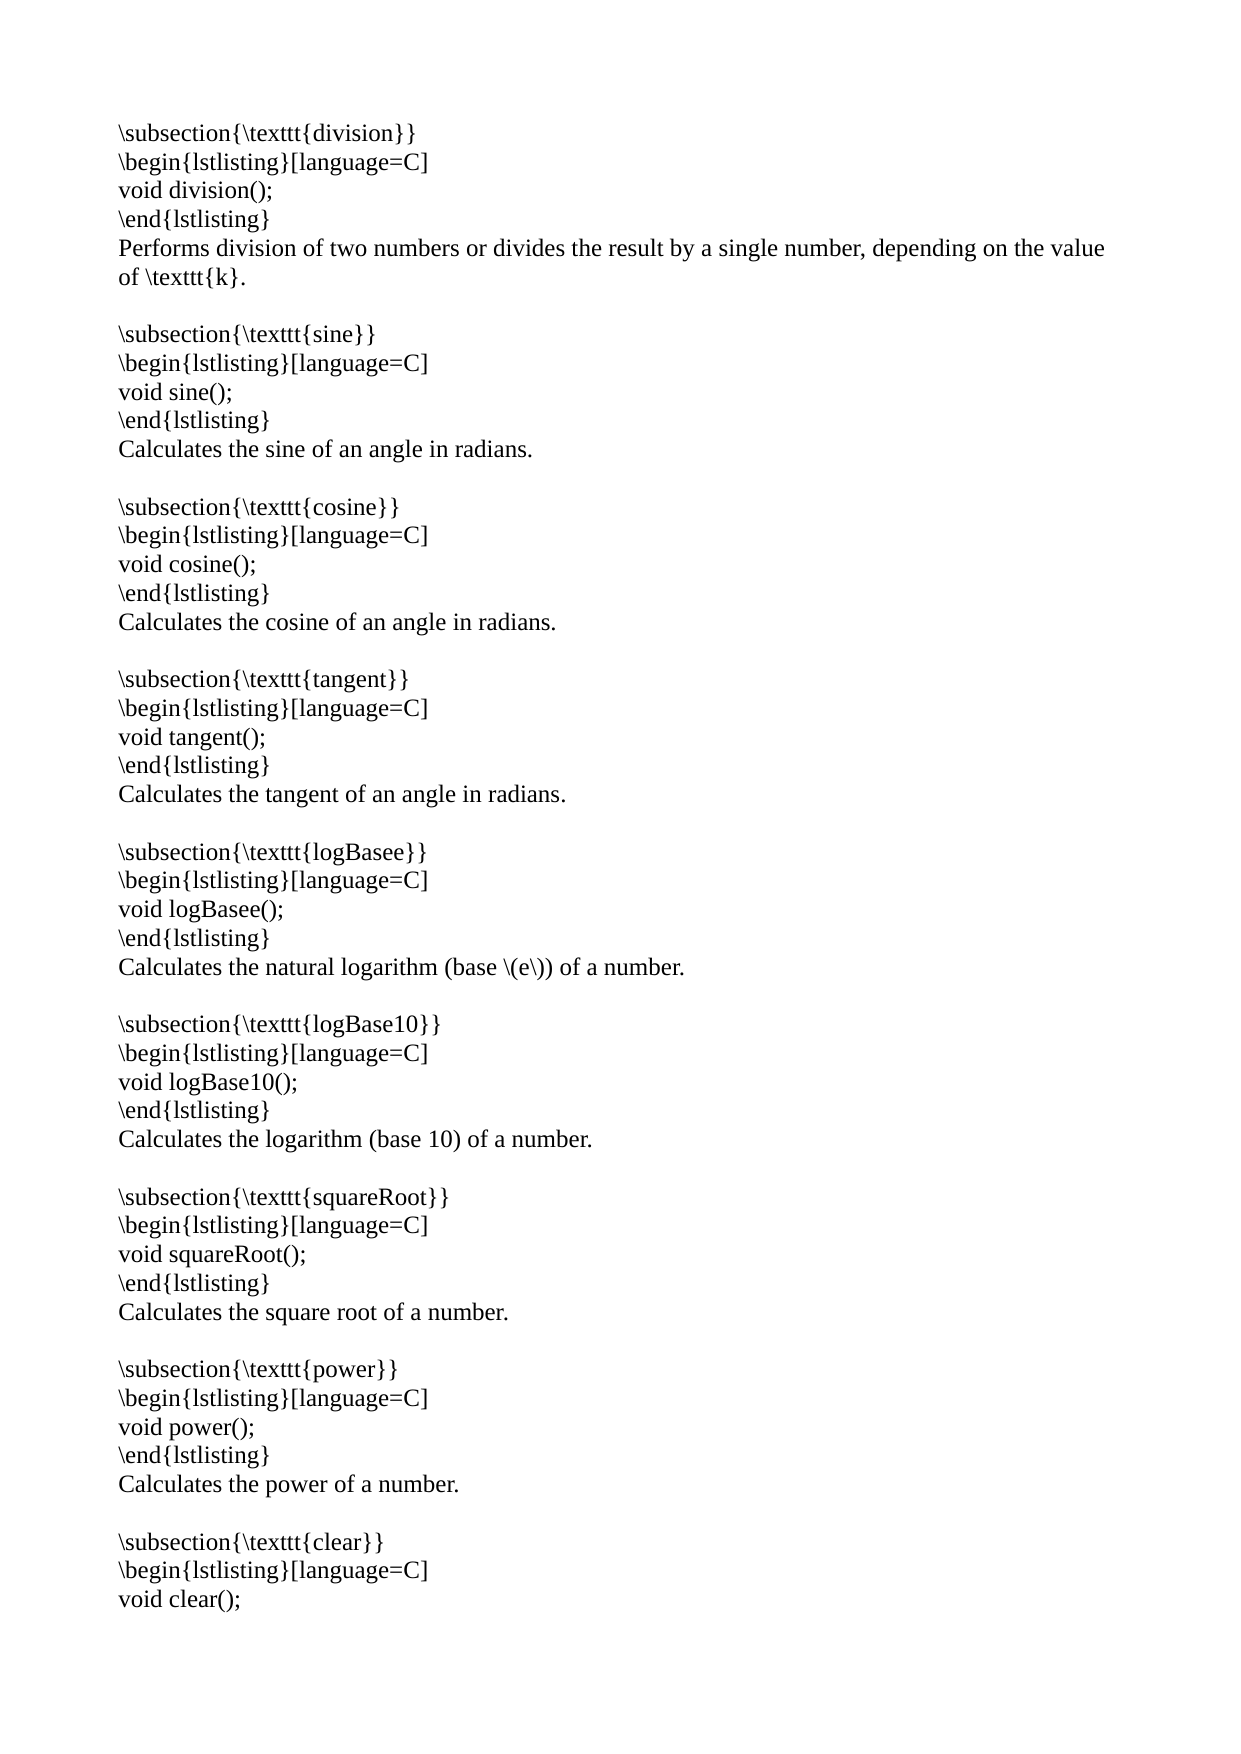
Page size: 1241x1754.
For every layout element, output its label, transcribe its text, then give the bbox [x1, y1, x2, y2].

text void sine(); [118, 377, 1122, 406]
text \begin{lstlisting}[language=C] [118, 866, 1122, 894]
text \subsection{\texttt{clear}} [118, 1527, 1122, 1556]
text Calculates the logarithm (base 10) of a number. [118, 1124, 1122, 1153]
text \subsection{\texttt{sine}} [118, 319, 1122, 348]
text Calculates the tangent of an angle in radians. [118, 779, 1122, 808]
text Performs division of two numbers or divides the result by a single number, depending on the value of \texttt{k}. [118, 233, 1122, 291]
text void division(); [118, 176, 1122, 204]
text Calculates the sine of an angle in radians. [118, 434, 1122, 463]
text \begin{lstlisting}[language=C] [118, 693, 1122, 722]
text \end{lstlisting} [118, 923, 1122, 952]
text Calculates the square root of a number. [118, 1297, 1122, 1326]
text \subsection{\texttt{division}} [118, 118, 1122, 147]
text Calculates the cosine of an angle in radians. [118, 607, 1122, 636]
text \end{lstlisting} [118, 1441, 1122, 1469]
text \begin{lstlisting}[language=C] [118, 521, 1122, 549]
text \end{lstlisting} [118, 1268, 1122, 1297]
text \begin{lstlisting}[language=C] [118, 1383, 1122, 1412]
text Calculates the natural logarithm (base \(e\)) of a number. [118, 952, 1122, 981]
text \begin{lstlisting}[language=C] [118, 1038, 1122, 1067]
text void power(); [118, 1412, 1122, 1441]
text \begin{lstlisting}[language=C] [118, 147, 1122, 176]
text void cosine(); [118, 549, 1122, 578]
text \subsection{\texttt{logBase10}} [118, 1009, 1122, 1038]
text \end{lstlisting} [118, 578, 1122, 607]
text void logBase10(); [118, 1067, 1122, 1096]
text \end{lstlisting} [118, 406, 1122, 434]
text \begin{lstlisting}[language=C] [118, 1556, 1122, 1584]
text \subsection{\texttt{squareRoot}} [118, 1182, 1122, 1211]
text void logBasee(); [118, 894, 1122, 923]
text \end{lstlisting} [118, 751, 1122, 779]
text \end{lstlisting} [118, 1096, 1122, 1124]
text void tangent(); [118, 722, 1122, 751]
text \subsection{\texttt{power}} [118, 1354, 1122, 1383]
text \subsection{\texttt{logBasee}} [118, 837, 1122, 866]
text Calculates the power of a number. [118, 1469, 1122, 1498]
text \subsection{\texttt{cosine}} [118, 492, 1122, 521]
text void clear(); [118, 1584, 1122, 1613]
text \begin{lstlisting}[language=C] [118, 348, 1122, 377]
text \begin{lstlisting}[language=C] [118, 1211, 1122, 1239]
text \subsection{\texttt{tangent}} [118, 664, 1122, 693]
text void squareRoot(); [118, 1239, 1122, 1268]
text \end{lstlisting} [118, 204, 1122, 233]
